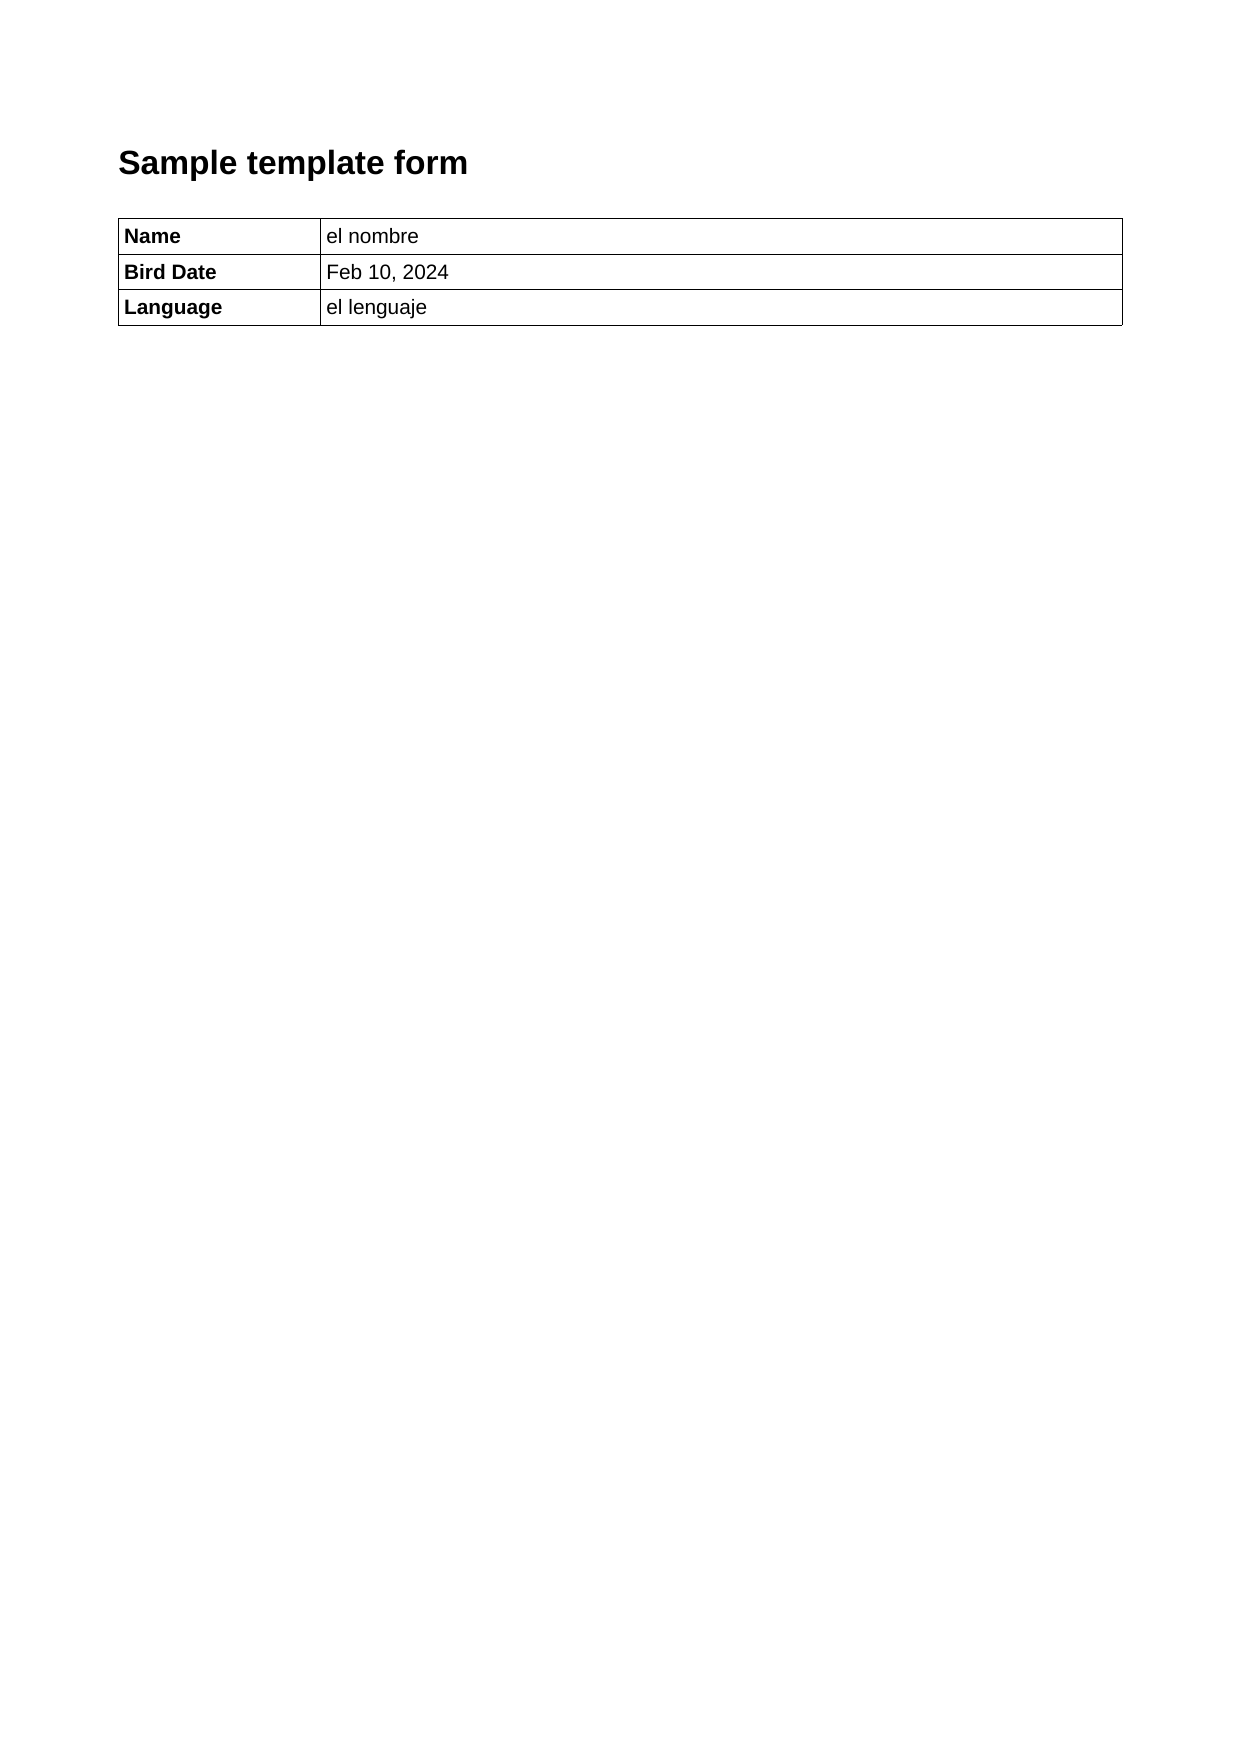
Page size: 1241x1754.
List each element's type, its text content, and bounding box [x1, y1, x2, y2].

table_cell el lenguaje [321, 290, 1122, 325]
table_cell Language [119, 290, 320, 325]
table_header el nombre [321, 219, 1122, 254]
table_header Name [119, 219, 320, 254]
table_cell Feb 10, 2024 [321, 255, 1122, 289]
subtitle Sample template form [118, 143, 1122, 182]
table_cell Bird Date [119, 255, 320, 289]
